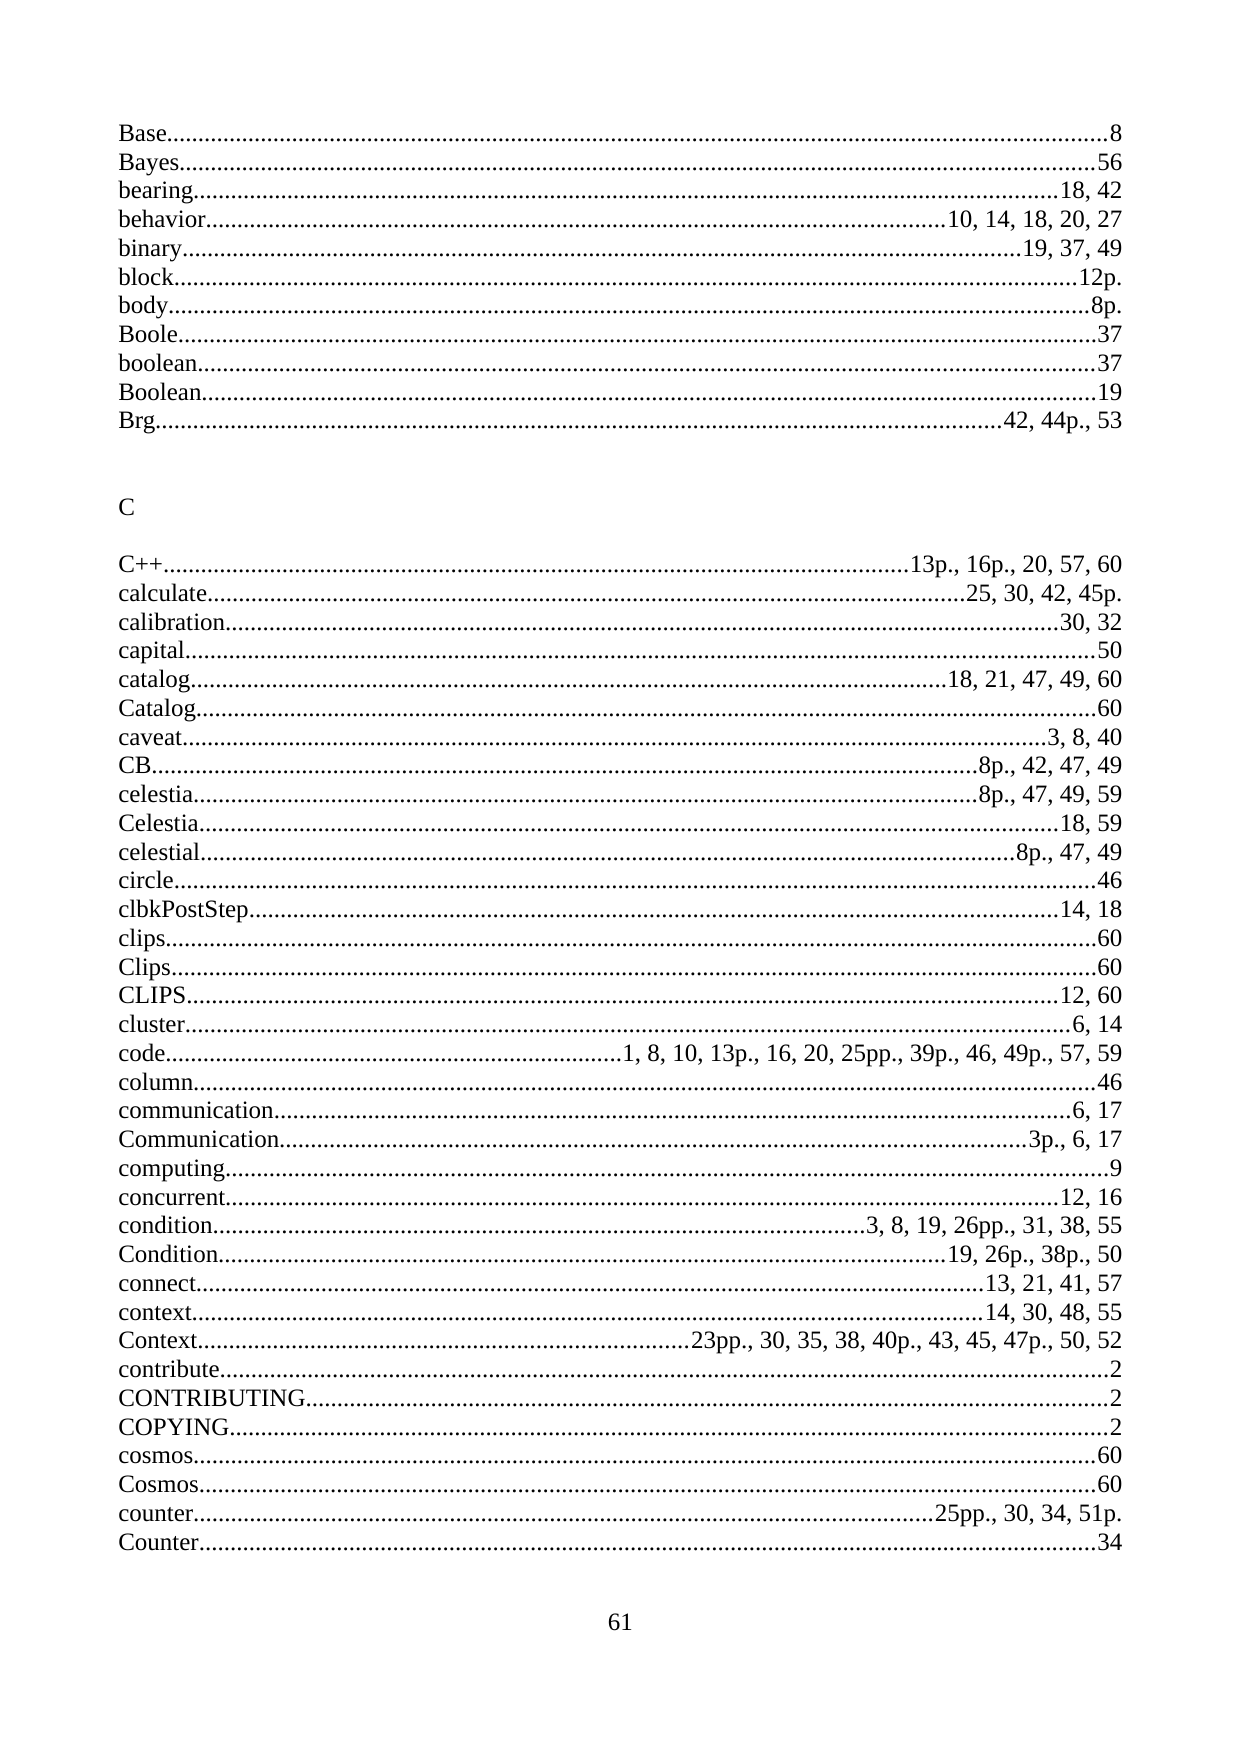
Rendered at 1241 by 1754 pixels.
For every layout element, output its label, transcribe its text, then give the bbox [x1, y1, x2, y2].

text C [118, 492, 1122, 521]
text context 14, 30, 48, 55 [118, 1297, 1122, 1326]
text Celestia 18, 59 [118, 808, 1122, 837]
text celestial 8p., 47, 49 [118, 837, 1122, 866]
text body 8p. [118, 291, 1122, 319]
text column 46 [118, 1067, 1122, 1096]
text Boolean 19 [118, 377, 1122, 406]
text Context 23pp., 30, 35, 38, 40p., 43, 45, 47p., 50, 52 [118, 1326, 1122, 1354]
text C++ 13p., 16p., 20, 57, 60 [118, 549, 1122, 578]
text connect 13, 21, 41, 57 [118, 1268, 1122, 1297]
text concurrent 12, 16 [118, 1182, 1122, 1211]
text condition 3, 8, 19, 26pp., 31, 38, 55 [118, 1211, 1122, 1239]
text celestia 8p., 47, 49, 59 [118, 779, 1122, 808]
text Clips 60 [118, 952, 1122, 981]
text CONTRIBUTING 2 [118, 1383, 1122, 1412]
text Cosmos 60 [118, 1469, 1122, 1498]
text clips 60 [118, 923, 1122, 952]
text CLIPS 12, 60 [118, 981, 1122, 1009]
text communication 6, 17 [118, 1096, 1122, 1124]
text code 1, 8, 10, 13p., 16, 20, 25pp., 39p., 46, 49p., 57, 59 [118, 1038, 1122, 1067]
text behavior 10, 14, 18, 20, 27 [118, 204, 1122, 233]
text catalog 18, 21, 47, 49, 60 [118, 664, 1122, 693]
text calculate 25, 30, 42, 45p. [118, 578, 1122, 607]
text cluster 6, 14 [118, 1009, 1122, 1038]
text bearing 18, 42 [118, 176, 1122, 204]
text Condition 19, 26p., 38p., 50 [118, 1239, 1122, 1268]
text Communication 3p., 6, 17 [118, 1124, 1122, 1153]
text Brg 42, 44p., 53 [118, 406, 1122, 434]
text Counter 34 [118, 1527, 1122, 1556]
text Bayes 56 [118, 147, 1122, 176]
text circle 46 [118, 866, 1122, 894]
text calibration 30, 32 [118, 607, 1122, 636]
text Boole 37 [118, 319, 1122, 348]
text Base 8 [118, 118, 1122, 147]
text clbkPostStep 14, 18 [118, 894, 1122, 923]
text block 12p. [118, 262, 1122, 291]
text contribute 2 [118, 1354, 1122, 1383]
text cosmos 60 [118, 1441, 1122, 1469]
text Catalog 60 [118, 693, 1122, 722]
text COPYING 2 [118, 1412, 1122, 1441]
text boolean 37 [118, 348, 1122, 377]
text counter 25pp., 30, 34, 51p. [118, 1498, 1122, 1527]
text binary 19, 37, 49 [118, 233, 1122, 262]
text capital 50 [118, 636, 1122, 664]
text CB 8p., 42, 47, 49 [118, 751, 1122, 779]
text computing 9 [118, 1153, 1122, 1182]
text caveat 3, 8, 40 [118, 722, 1122, 751]
